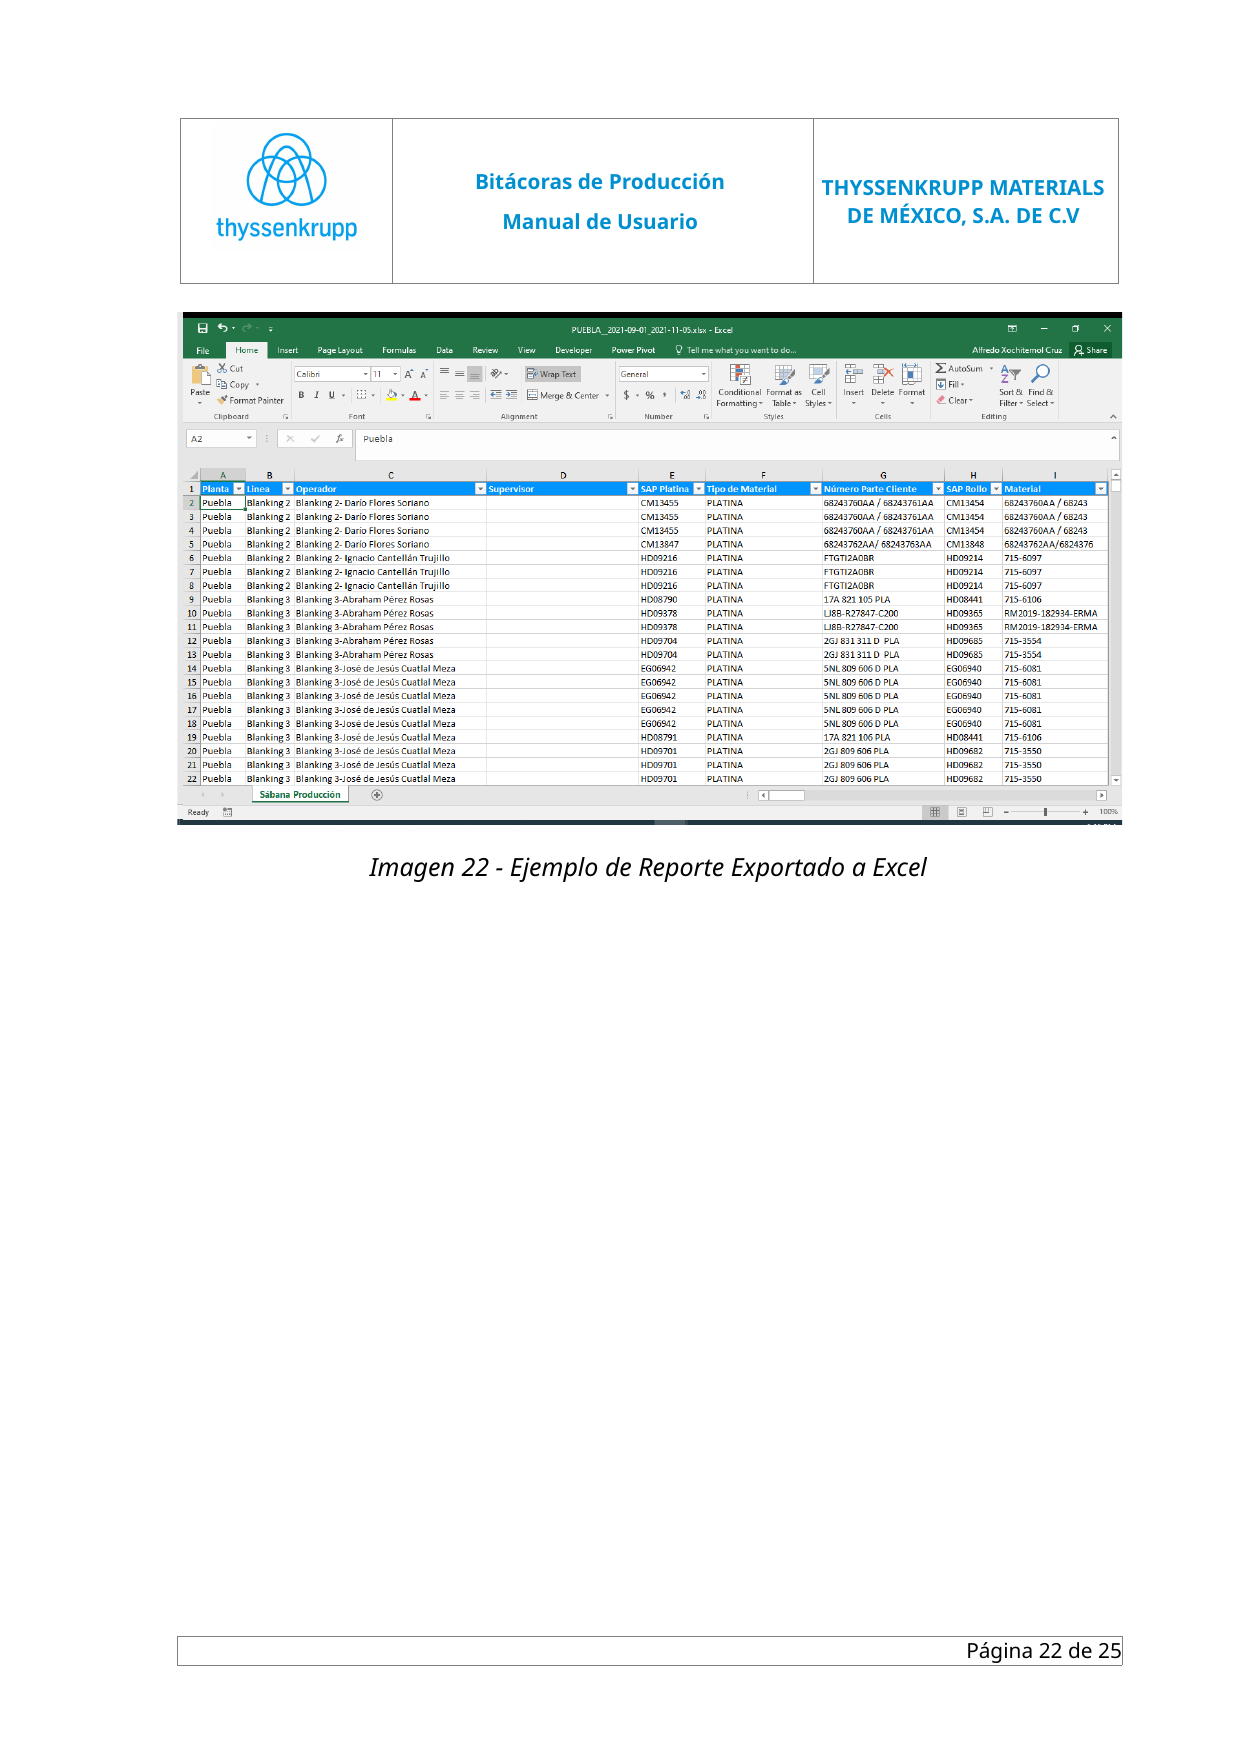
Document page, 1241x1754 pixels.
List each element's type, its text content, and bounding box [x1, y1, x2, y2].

text Imagen 22 - Ejemplo de Reporte Exportado a Excel [177, 849, 1122, 883]
